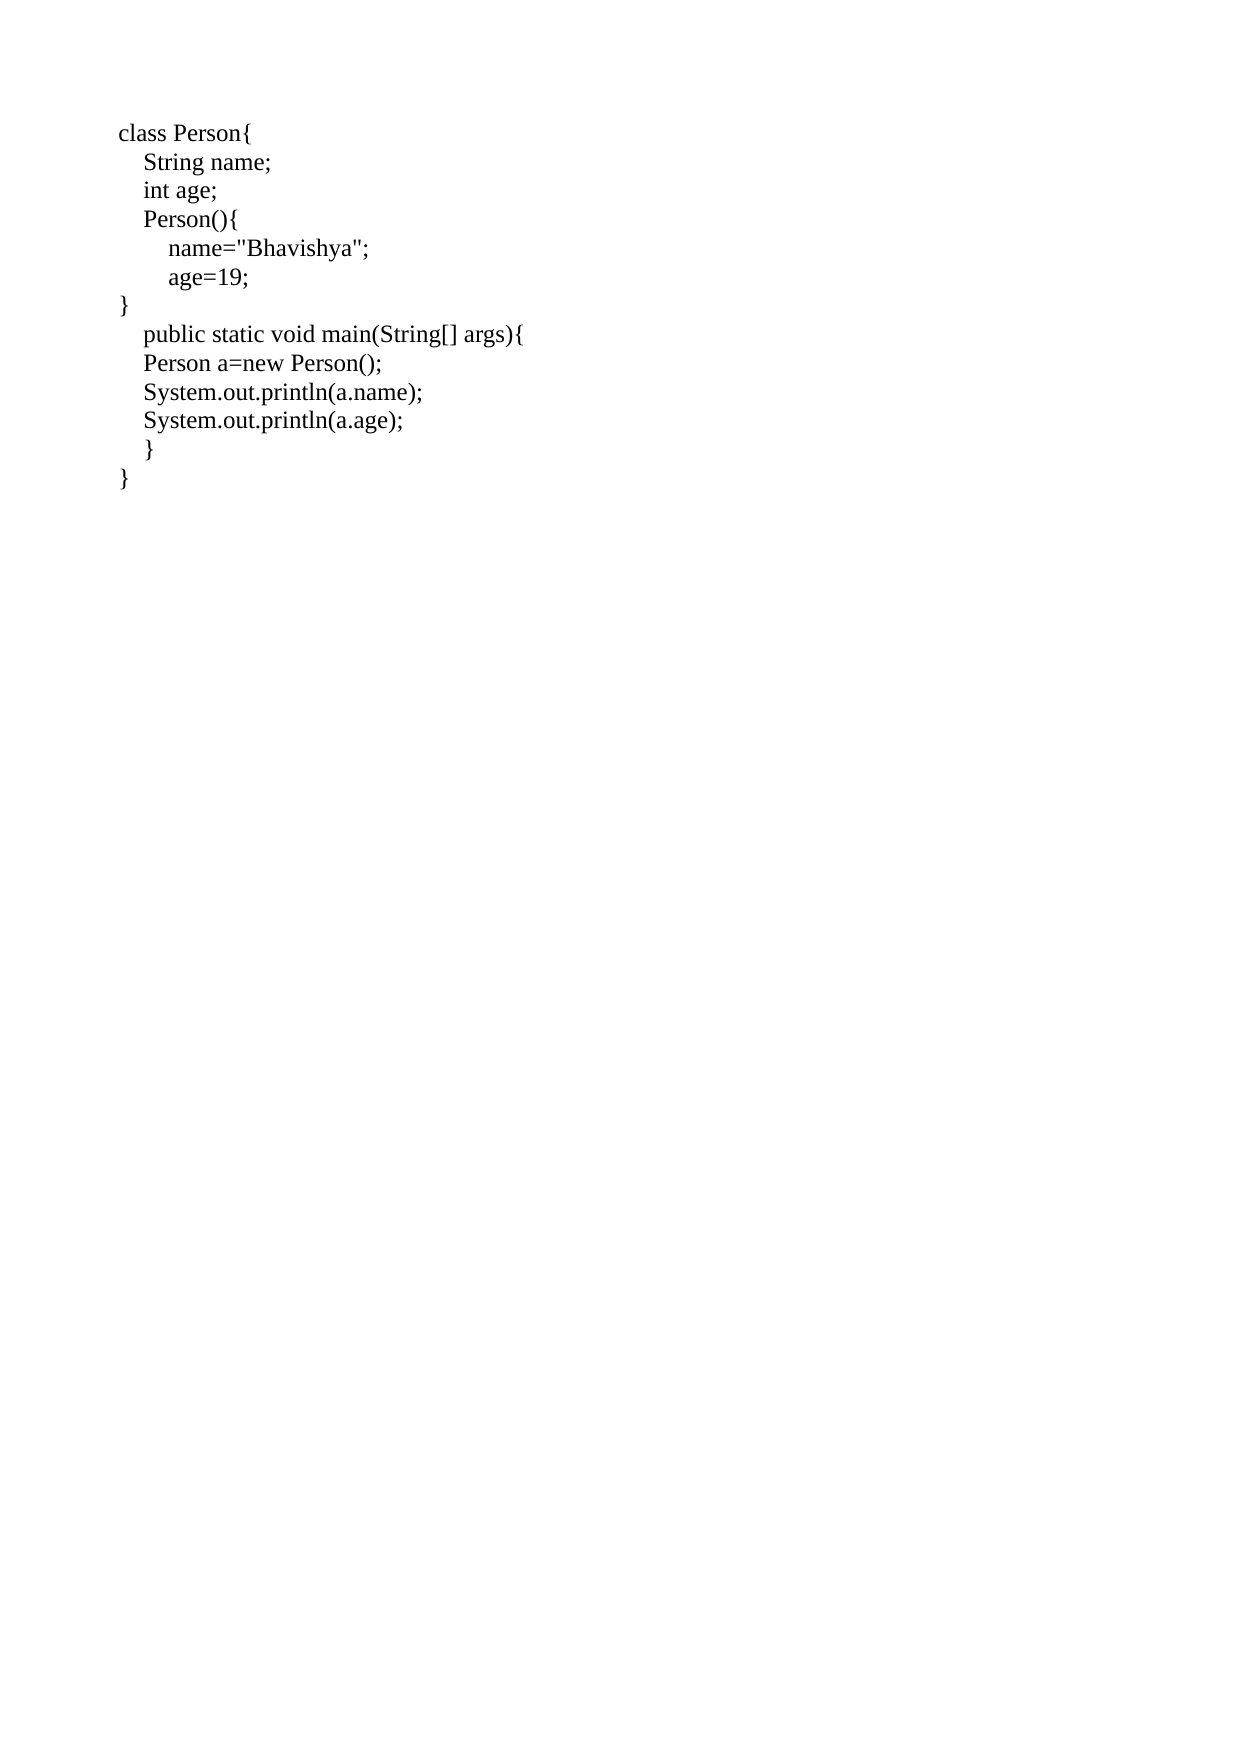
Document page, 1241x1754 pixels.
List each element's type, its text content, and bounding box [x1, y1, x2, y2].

text class Person{ [118, 118, 1122, 147]
text } [118, 463, 1122, 492]
text int age; [118, 176, 1122, 204]
text age=19; [118, 262, 1122, 291]
text String name; [118, 147, 1122, 176]
text } [118, 434, 1122, 463]
text public static void main(String[] args){ [118, 319, 1122, 348]
text Person a=new Person(); [118, 348, 1122, 377]
text Person(){ [118, 204, 1122, 233]
text System.out.println(a.age); [118, 406, 1122, 434]
text name="Bhavishya"; [118, 233, 1122, 262]
text } [118, 291, 1122, 319]
text System.out.println(a.name); [118, 377, 1122, 406]
